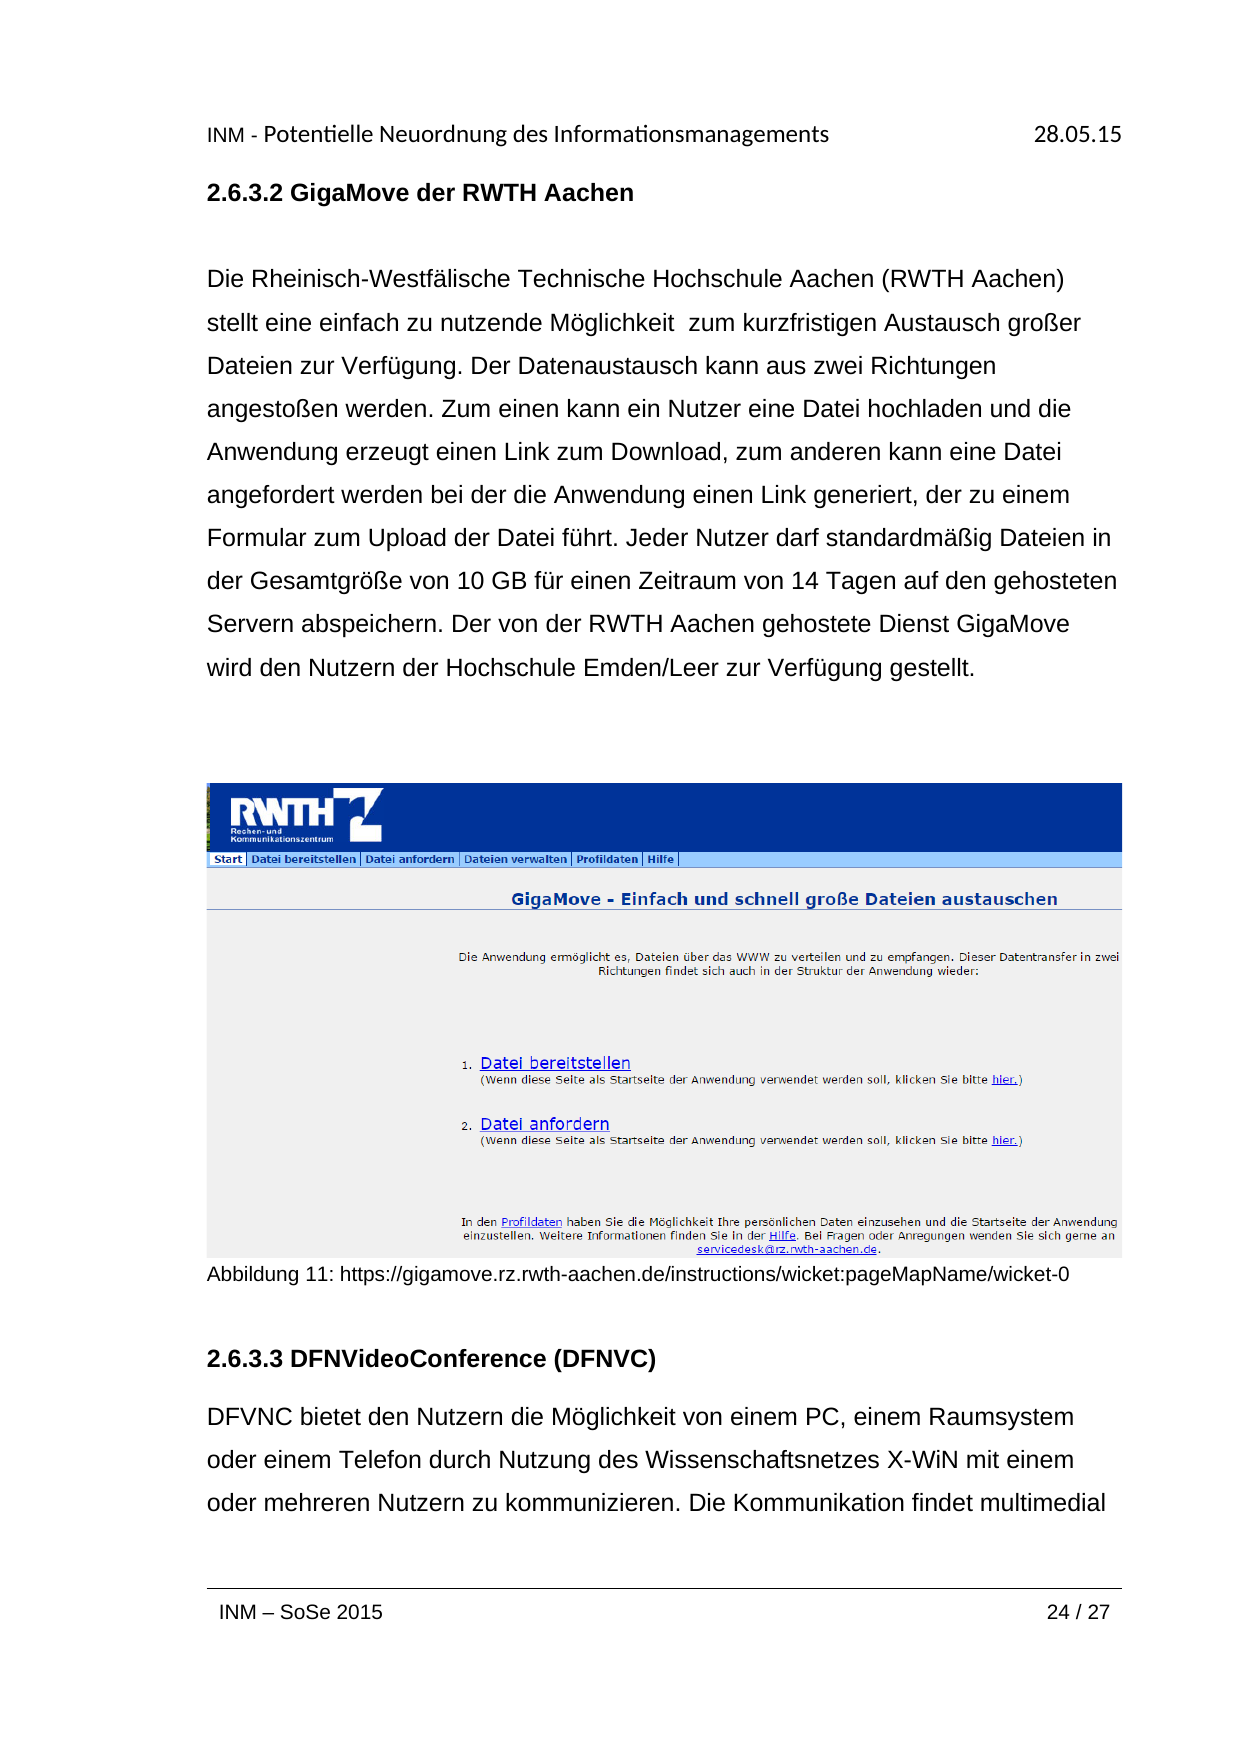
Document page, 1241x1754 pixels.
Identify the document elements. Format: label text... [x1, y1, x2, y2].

text 2.6.3.3 DFNVideoConference (DFNVC) [207, 1285, 1122, 1373]
text 2.6.3.2 GigaMove der RWTH Aachen [207, 178, 1122, 207]
text DFVNC bietet den Nutzern die Möglichkeit von einem PC, einem Raumsystem oder einem Telefon durch Nutzung des Wissenschaftsnetzes X-WiN mit einem oder mehreren Nutzern zu kommunizieren. Die Kommunikation findet multimedial [207, 1402, 1122, 1517]
text Die Rheinisch-Westfälische Technische Hochschule Aachen (RWTH Aachen) stellt eine einfach zu nutzende Möglichkeit zum kurzfristigen Austausch großer Dateien zur Verfügung. Der Datenaustausch kann aus zwei Richtungen angestoßen werden. Zum einen kann ein Nutzer eine Datei hochladen und die Anwendung erzeugt einen Link zum Download, zum anderen kann eine Datei angefordert werden bei der die Anwendung einen Link generiert, der zu einem Formular zum Upload der Datei führt. Jeder Nutzer darf standardmäßig Dateien in der Gesamtgröße von 10 GB für einen Zeitraum von 14 Tagen auf den gehosteten Servern abspeichern. Der von der RWTH Aachen gehostete Dienst GigaMove wird den Nutzern der Hochschule Emden/Leer zur Verfügung gestellt. [207, 264, 1122, 681]
picture [206, 783, 1123, 1258]
text Abbildung 11: https://gigamove.rz.rwth-aachen.de/instructions/wicket:pageMapName/wicket-0 [207, 1258, 1122, 1285]
text [207, 724, 1122, 783]
